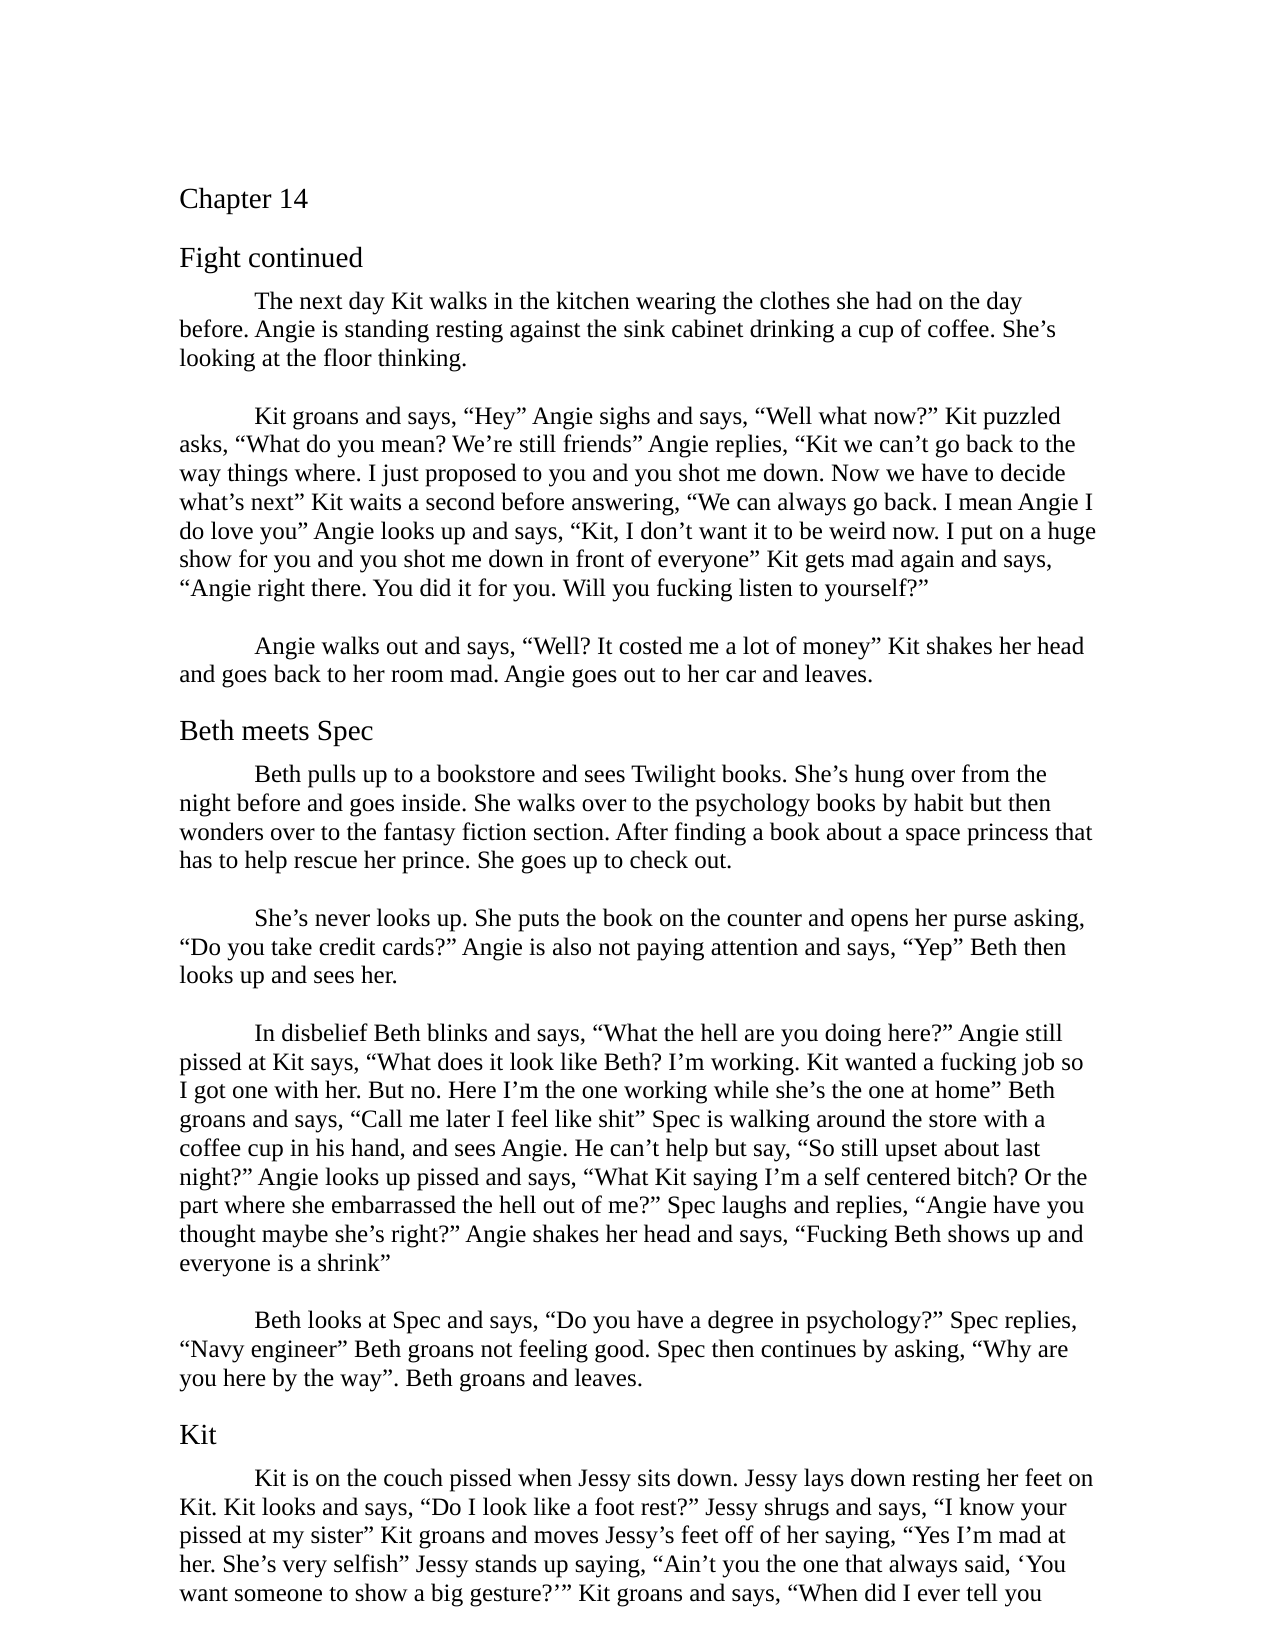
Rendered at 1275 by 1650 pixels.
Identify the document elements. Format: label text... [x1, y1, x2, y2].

text Kit groans and says, “Hey” Angie sighs and says, “Well what now?” Kit puzzled asks, “What do you mean? We’re still friends” Angie replies, “Kit we can’t go back to the way things where. I just proposed to you and you shot me down. Now we have to decide what’s next” Kit waits a second before answering, “We can always go back. I mean Angie I do love you” Angie looks up and says, “Kit, I don’t want it to be weird now. I put on a huge show for you and you shot me down in front of everyone” Kit gets mad again and says, “Angie right there. You did it for you. Will you fucking listen to yourself?” [179, 401, 1098, 602]
text Beth pulls up to a bookstore and sees Twilight books. She’s hung over from the night before and goes inside. She walks over to the psychology books by habit but then wonders over to the fantasy fiction section. After finding a book about a space princess that has to help rescue her prince. She goes up to check out. [179, 759, 1098, 874]
text The next day Kit walks in the kitchen wearing the clothes she had on the day before. Angie is standing resting against the sink cabinet drinking a cup of coffee. She’s looking at the floor thinking. [179, 286, 1098, 372]
subtitle Beth meets Spec [179, 713, 1098, 747]
text Beth looks at Spec and says, “Do you have a degree in psychology?” Spec replies, “Navy engineer” Beth groans not feeling good. Spec then continues by asking, “Why are you here by the way”. Beth groans and leaves. [179, 1306, 1098, 1392]
subtitle Chapter 14 [179, 181, 1060, 215]
text She’s never looks up. She puts the book on the counter and opens her purse asking, “Do you take credit cards?” Angie is also not paying attention and says, “Yep” Beth then looks up and sees her. [179, 903, 1098, 989]
text In disbelief Beth blinks and says, “What the hell are you doing here?” Angie still pissed at Kit says, “What does it look like Beth? I’m working. Kit wanted a fucking job so I got one with her. But no. Here I’m the one working while she’s the one at home” Beth groans and says, “Call me later I feel like shit” Spec is walking around the store with a coffee cup in his hand, and sees Angie. He can’t help but say, “So still upset about last night?” Angie looks up pissed and says, “What Kit saying I’m a self centered bitch? Or the part where she embarrassed the hell out of me?” Spec laughs and replies, “Angie have you thought maybe she’s right?” Angie shakes her head and says, “Fucking Beth shows up and everyone is a shrink” [179, 1018, 1098, 1277]
subtitle Fight continued [179, 240, 1098, 273]
text Angie walks out and says, “Well? It costed me a lot of money” Kit shakes her head and goes back to her room mad. Angie goes out to her car and leaves. [179, 631, 1098, 688]
subtitle Kit [179, 1417, 1098, 1450]
text Kit is on the couch pissed when Jessy sits down. Jessy lays down resting her feet on Kit. Kit looks and says, “Do I look like a foot rest?” Jessy shrugs and says, “I know your pissed at my sister” Kit groans and moves Jessy’s feet off of her saying, “Yes I’m mad at her. She’s very selfish” Jessy stands up saying, “Ain’t you the one that always said, ‘You want someone to show a big gesture?’” Kit groans and says, “When did I ever tell you [179, 1463, 1098, 1607]
